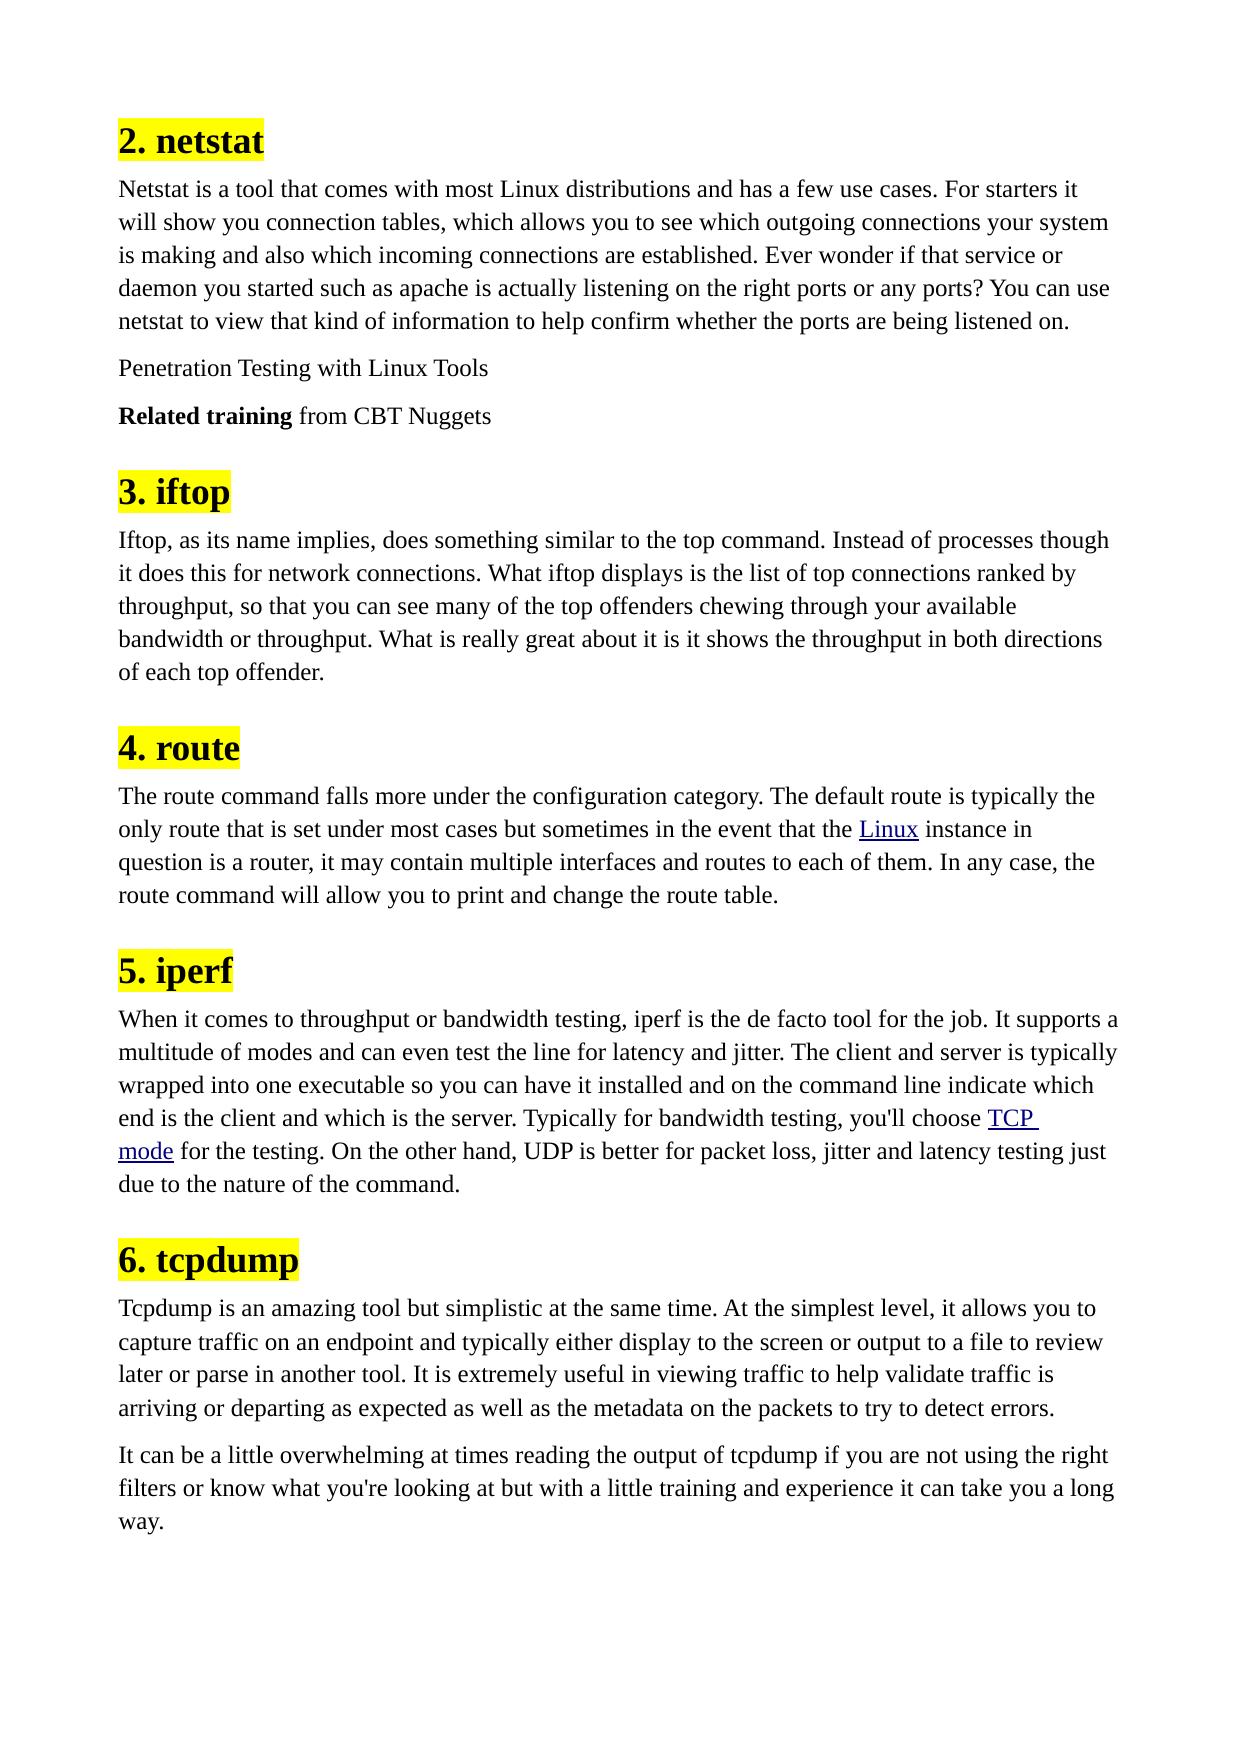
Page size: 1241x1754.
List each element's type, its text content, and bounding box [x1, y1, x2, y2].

text Tcpdump is an amazing tool but simplistic at the same time. At the simplest level, it allows you to capture traffic on an endpoint and typically either display to the screen or output to a file to review later or parse in another tool. It is extremely useful in viewing traffic to help validate traffic is arriving or departing as expected as well as the metadata on the packets to try to detect errors. [118, 1293, 1122, 1421]
text When it comes to throughput or bandwidth testing, iperf is the de facto tool for the job. It supports a multitude of modes and can even test the line for latency and jitter. The client and server is typically wrapped into one executable so you can have it installed and on the command line indicate which end is the client and which is the server. Typically for bandwidth testing, you'll choose TCP mode for the testing. On the other hand, UDP is better for packet loss, jitter and latency testing just due to the nature of the command. [118, 1004, 1122, 1198]
subtitle 6. tcpdump [118, 1238, 1122, 1281]
text Iftop, as its name implies, does something similar to the top command. Instead of processes though it does this for network connections. What iftop displays is the list of top connections ranked by throughput, so that you can see many of the top offenders chewing through your available bandwidth or throughput. What is really great about it is it shows the throughput in both directions of each top offender. [118, 525, 1122, 686]
text It can be a little overwhelming at times reading the output of tcpdump if you are not using the right filters or know what you're looking at but with a little training and experience it can take you a long way. [118, 1440, 1122, 1535]
subtitle 4. route [118, 726, 1122, 769]
text Netstat is a tool that comes with most Linux distributions and has a few use cases. For starters it will show you connection tables, which allows you to see which outgoing connections your system is making and also which incoming connections are established. Ever wonder if that service or daemon you started such as apache is actually listening on the right ports or any ports? You can use netstat to view that kind of information to help confirm whether the ports are being listened on. [118, 174, 1122, 334]
subtitle 2. netstat [118, 118, 1122, 161]
text The route command falls more under the configuration category. The default route is typically the only route that is set under most cases but sometimes in the event that the Linux instance in question is a router, it may contain multiple interfaces and routes to each of them. In any case, the route command will allow you to print and change the route table. [118, 781, 1122, 909]
text Related training from CBT Nuggets [118, 401, 1122, 430]
subtitle 5. iperf [118, 949, 1122, 992]
text Penetration Testing with Linux Tools [118, 353, 1122, 382]
subtitle 3. iftop [118, 469, 1122, 513]
